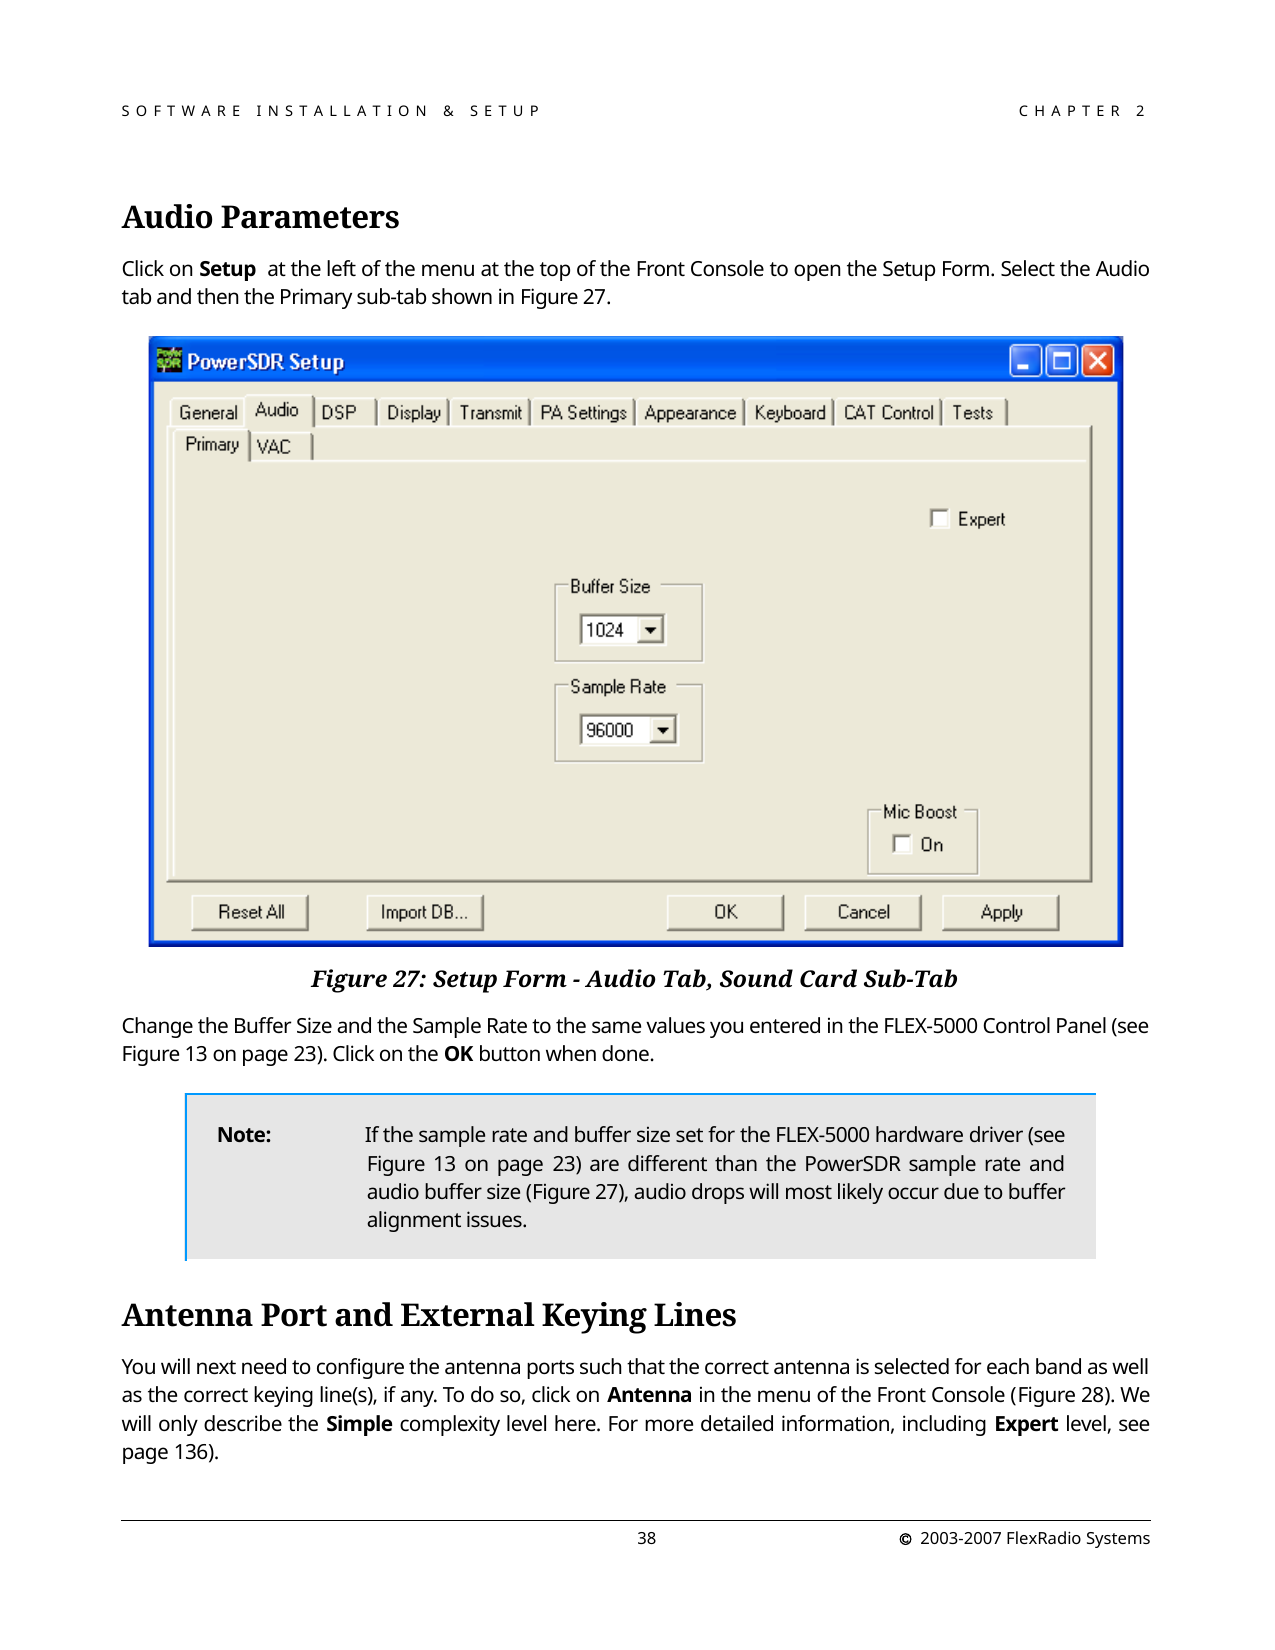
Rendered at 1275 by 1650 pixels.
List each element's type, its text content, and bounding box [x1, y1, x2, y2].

subtitle Audio Parameters [121, 195, 1151, 238]
text You will next need to configure the antenna ports such that the correct antenna is selected for each band as well as the correct keying line(s), if any. To do so, click on Antenna in the menu of the Front Console (Figure 28). We will only describe the Simple complexity level here. For more detailed information, including Expert level, see page 129). [121, 1352, 1151, 1466]
text Figure 27: Setup Form - Audio Tab, Sound Card Sub-Tab [148, 947, 1123, 994]
text Note: If the sample rate and buffer size set for the FLEX-5000 hardware driver (see Figure 13 on page 20) are different than the PowerSDR sample rate and audio buffer size (Figure 27), audio drops will most likely occur due to buffer alignment issues. [187, 1095, 1096, 1259]
subtitle Antenna Port and External Keying Lines [121, 1293, 1151, 1336]
text Change the Buffer Size and the Sample Rate to the same values you entered in the FLEX-5000 Control Panel (see Figure 13 on page 20). Click on the OK button when done. [121, 1011, 1151, 1068]
text Click on Setup at the left of the menu at the top of the Front Console to open the Setup Form. Select the Audio tab and then the Primary sub-tab shown in Figure 27. [121, 254, 1151, 311]
picture [148, 336, 1124, 947]
